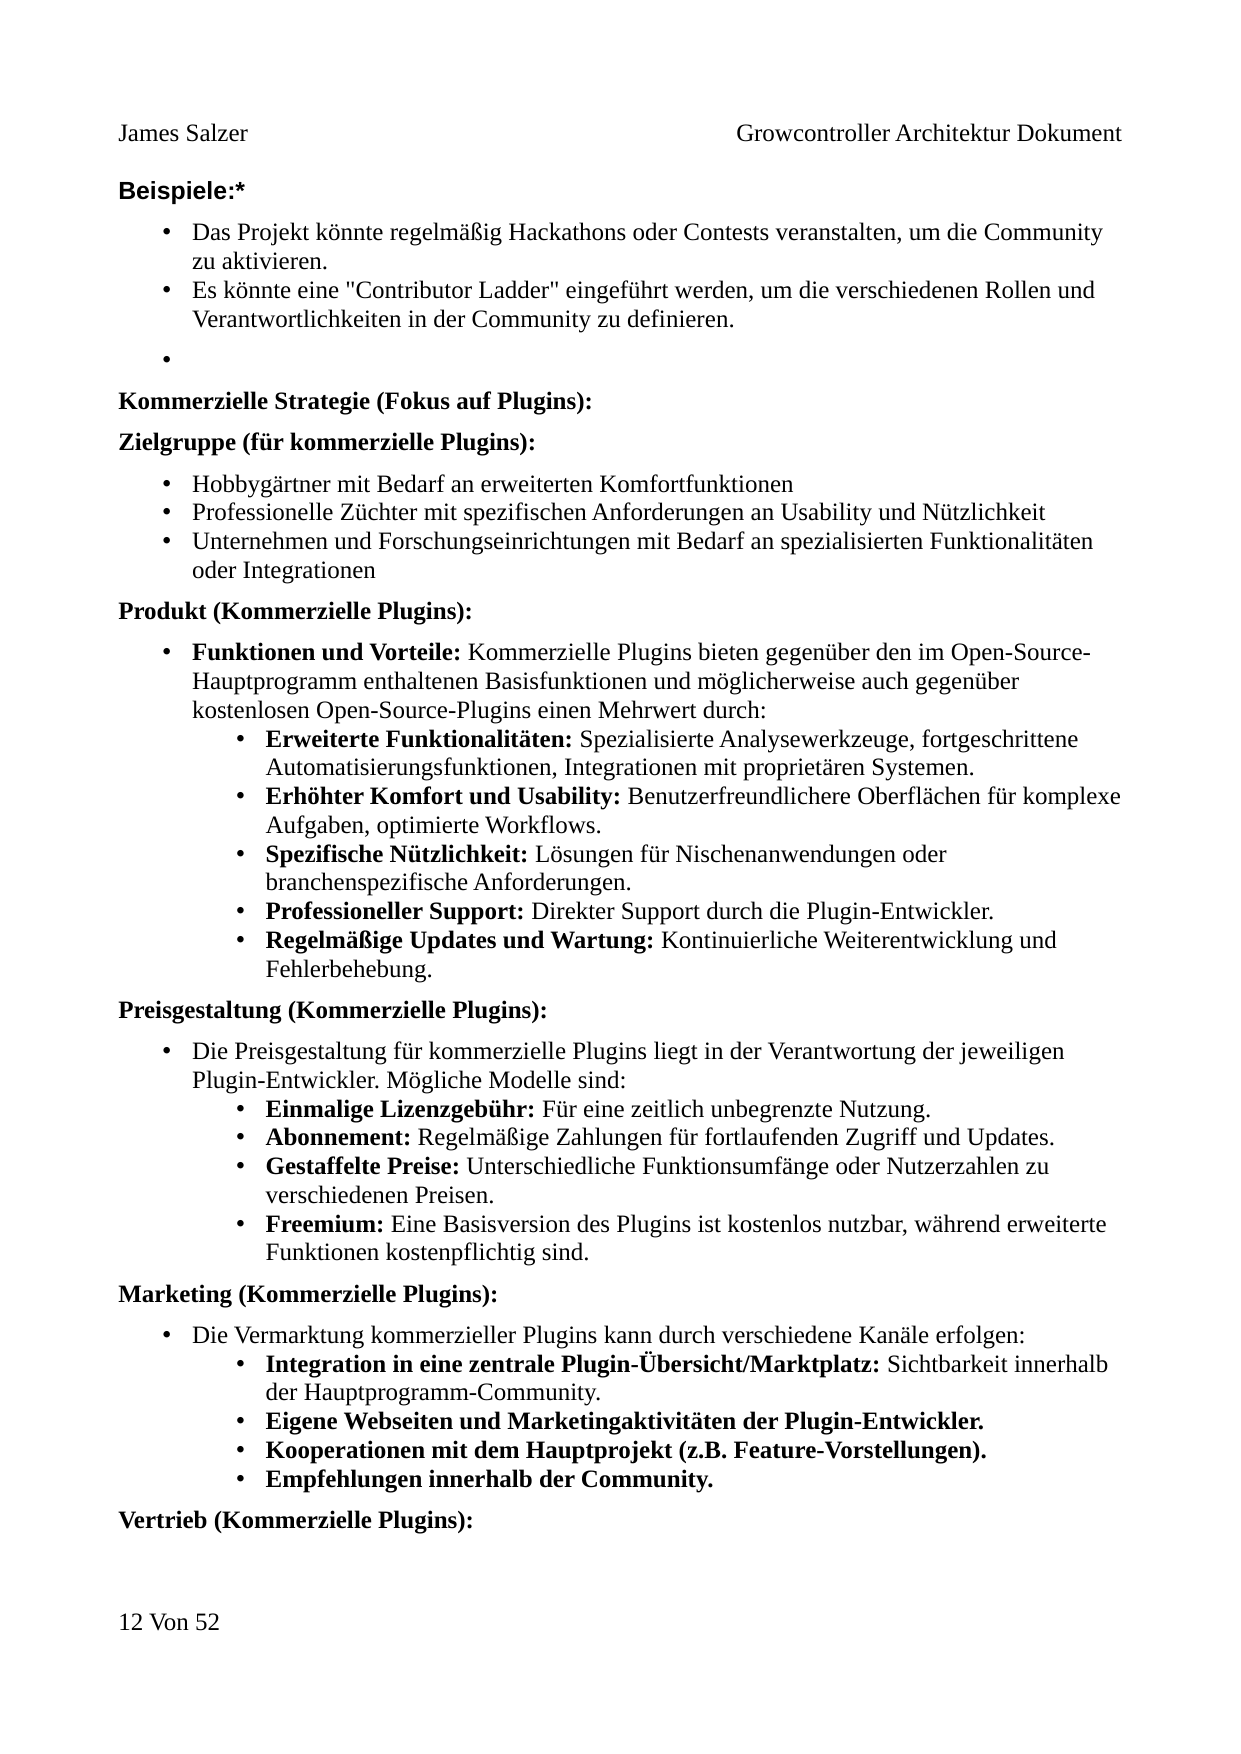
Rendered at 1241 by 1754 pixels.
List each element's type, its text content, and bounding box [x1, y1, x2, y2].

list Empfehlungen innerhalb der Community. [236, 1464, 1122, 1492]
list Freemium: Eine Basisversion des Plugins ist kostenlos nutzbar, während erweiterte Funktionen kostenpflichtig sind. [236, 1209, 1122, 1266]
list Integration in eine zentrale Plugin-Übersicht/Marktplatz: Sichtbarkeit innerhalb der Hauptprogramm-Community. [236, 1349, 1122, 1406]
text Produkt (Kommerzielle Plugins): [118, 596, 1122, 625]
list Professionelle Züchter mit spezifischen Anforderungen an Usability und Nützlichkeit [162, 497, 1122, 526]
list Es könnte eine "Contributor Ladder" eingeführt werden, um die verschiedenen Rollen und Verantwortlichkeiten in der Community zu definieren. [162, 275, 1122, 332]
list Spezifische Nützlichkeit: Lösungen für Nischenanwendungen oder branchenspezifische Anforderungen. [236, 839, 1122, 896]
list Regelmäßige Updates und Wartung: Kontinuierliche Weiterentwicklung und Fehlerbehebung. [236, 925, 1122, 982]
list Unternehmen und Forschungseinrichtungen mit Bedarf an spezialisierten Funktionalitäten oder Integrationen [162, 526, 1122, 584]
text Vertrieb (Kommerzielle Plugins): [118, 1505, 1122, 1534]
list Die Preisgestaltung für kommerzielle Plugins liegt in der Verantwortung der jeweiligen Plugin-Entwickler. Mögliche Modelle sind: [162, 1036, 1122, 1094]
subtitle Beispiele:* [118, 176, 1122, 205]
list Abonnement: Regelmäßige Zahlungen für fortlaufenden Zugriff und Updates. [236, 1122, 1122, 1151]
list Eigene Webseiten und Marketingaktivitäten der Plugin-Entwickler. [236, 1406, 1122, 1435]
list Die Vermarktung kommerzieller Plugins kann durch verschiedene Kanäle erfolgen: [162, 1320, 1122, 1349]
text Preisgestaltung (Kommerzielle Plugins): [118, 995, 1122, 1024]
text Zielgruppe (für kommerzielle Plugins): [118, 427, 1122, 456]
list Kooperationen mit dem Hauptprojekt (z.B. Feature-Vorstellungen). [236, 1435, 1122, 1464]
list Gestaffelte Preise: Unterschiedliche Funktionsumfänge oder Nutzerzahlen zu verschiedenen Preisen. [236, 1151, 1122, 1209]
list Funktionen und Vorteile: Kommerzielle Plugins bieten gegenüber den im Open-Source-Hauptprogramm enthaltenen Basisfunktionen und möglicherweise auch gegenüber kostenlosen Open-Source-Plugins einen Mehrwert durch: [162, 637, 1122, 724]
list Erweiterte Funktionalitäten: Spezialisierte Analysewerkzeuge, fortgeschrittene Automatisierungsfunktionen, Integrationen mit proprietären Systemen. [236, 724, 1122, 781]
list Das Projekt könnte regelmäßig Hackathons oder Contests veranstalten, um die Community zu aktivieren. [162, 217, 1122, 275]
list Professioneller Support: Direkter Support durch die Plugin-Entwickler. [236, 896, 1122, 925]
text Kommerzielle Strategie (Fokus auf Plugins): [118, 386, 1122, 415]
text Marketing (Kommerzielle Plugins): [118, 1279, 1122, 1307]
list Erhöhter Komfort und Usability: Benutzerfreundlichere Oberflächen für komplexe Aufgaben, optimierte Workflows. [236, 781, 1122, 839]
list Einmalige Lizenzgebühr: Für eine zeitlich unbegrenzte Nutzung. [236, 1094, 1122, 1122]
list Hobbygärtner mit Bedarf an erweiterten Komfortfunktionen [162, 469, 1122, 497]
